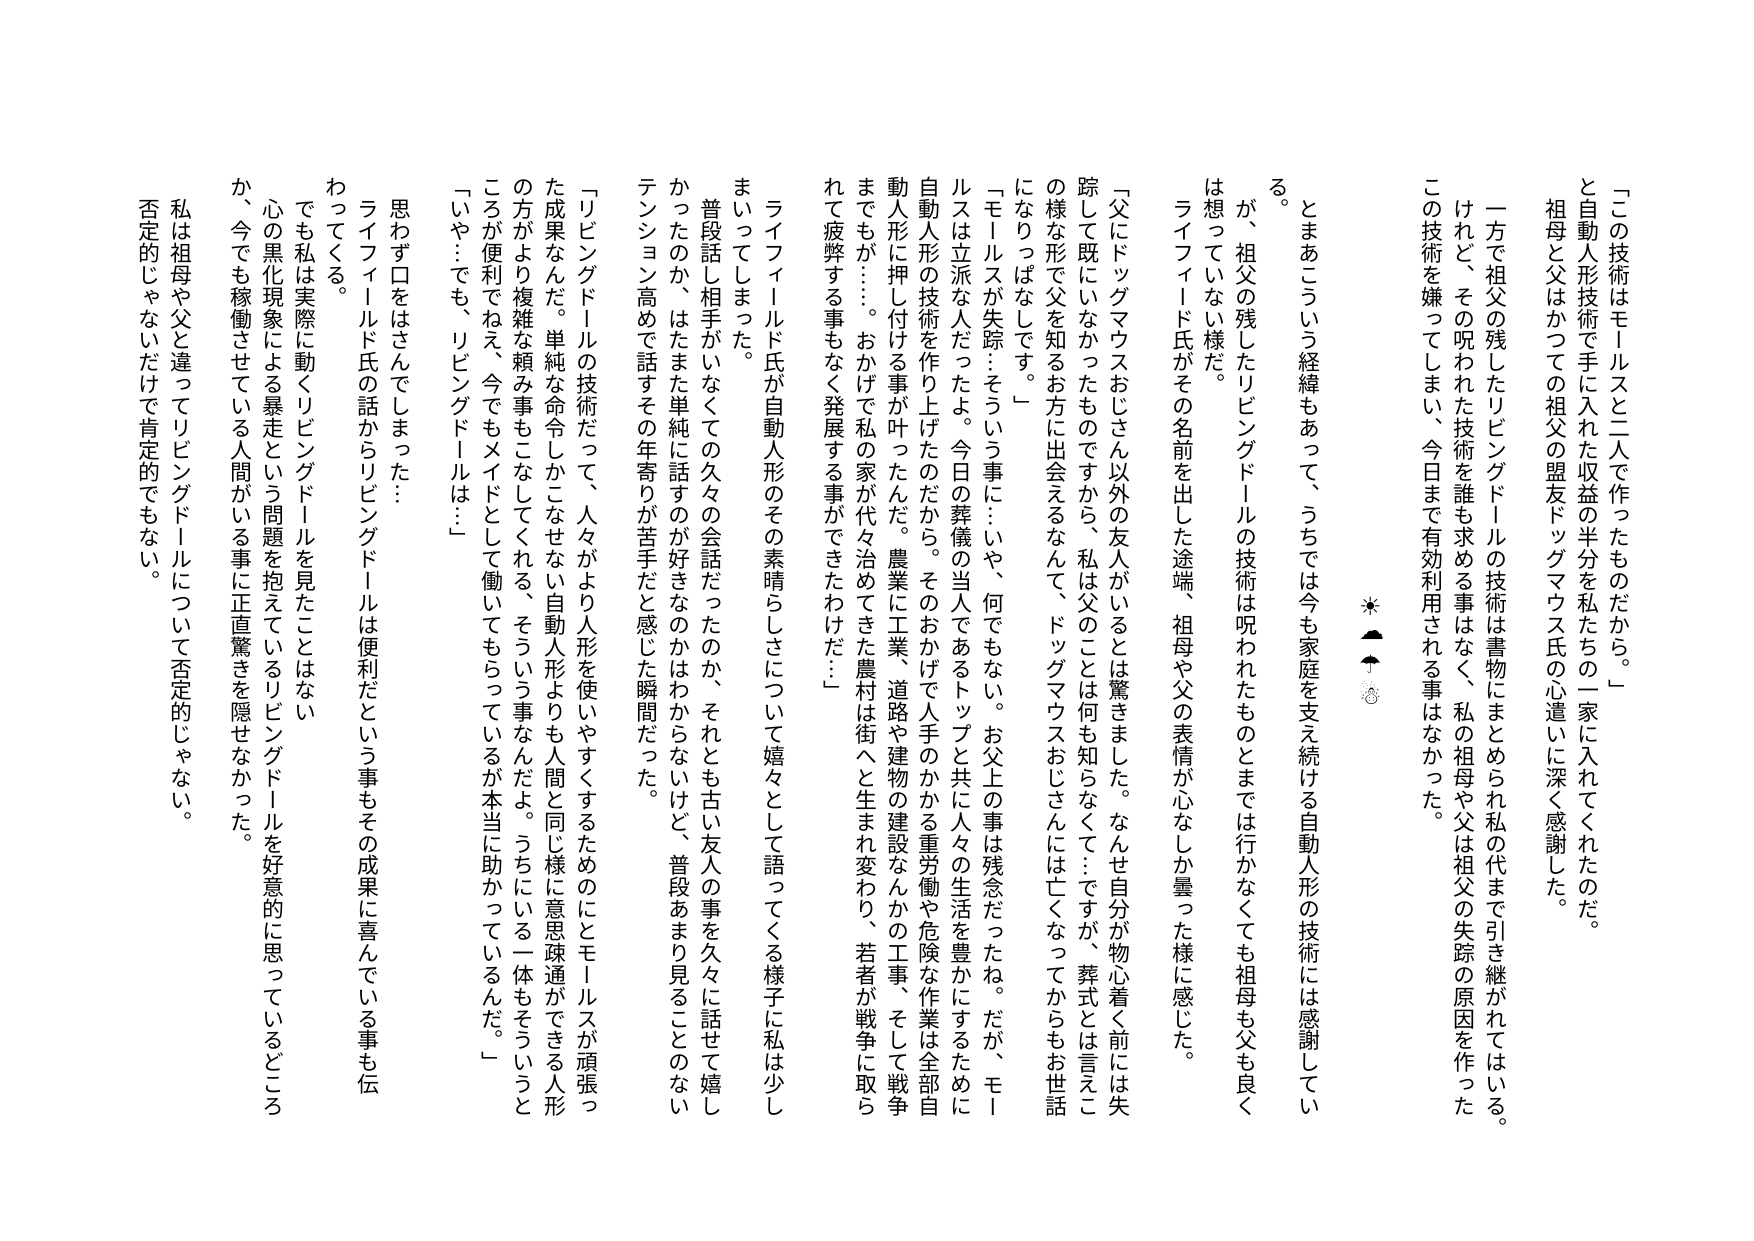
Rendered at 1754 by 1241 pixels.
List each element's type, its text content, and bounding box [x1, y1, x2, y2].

text 「この技術はモールスと二人で作ったものだから。」 [1604, 176, 1636, 1122]
text 祖母と父はかつての祖父の盟友ドッグマウス氏の心遣いに深く感謝した。 [1541, 176, 1572, 1122]
text 「リビングドールの技術だって、人々がより人形を使いやすくするためのにとモールスが頑張った成果なんだ。単純な命令しかこなせない自動人形よりも人間と同じ様に意思疎通ができる人形の方がより複雑な頼み事もこなしてくれる、そういう事なんだよ。うちにいる一体もそういうところが便利でねえ、今でもメイドとして働いてもらっているが本当に助かっているんだ。」 [476, 176, 603, 1122]
text けれど、その呪われた技術を誰も求める事はなく、私の祖母や父は祖父の失踪の原因を作ったこの技術を嫌ってしまい、今日まで有効利用される事はなかった。 [1417, 176, 1480, 1122]
text ライフィールド氏が自動人形のその素晴らしさについて嬉々として語ってくる様子に私は少しまいってしまった。 [727, 176, 790, 1122]
text 私は祖母や父と違ってリビングドールについて否定的じゃない。 [166, 176, 197, 1122]
text ☀☁☂☃ [1354, 176, 1388, 1122]
text 否定的じゃないだけで肯定的でもない。 [134, 176, 166, 1122]
text とまあこういう経緯もあって、うちでは今も家庭を支え続ける自動人形の技術には感謝している。 [1262, 176, 1326, 1122]
text 「モールスが失踪…そういう事に…いや、何でもない。お父上の事は残念だったね。だが、モールスは立派な人だったよ。今日の葬儀の当人であるトップと共に人々の生活を豊かにするために自動人形の技術を作り上げたのだから。そのおかげで人手のかかる重労働や危険な作業は全部自動人形に押し付ける事が叶ったんだ。農業に工業、道路や建物の建設なんかの工事、そして戦争までもが……。おかげで私の家が代々治めてきた農村は街へと生まれ変わり、若者が戦争に取られて疲弊する事もなく発展する事ができたわけだ…」 [819, 176, 1009, 1122]
text 心の黒化現象による暴走という問題を抱えているリビングドールを好意的に思っているどころか、今でも稼働させている人間がいる事に正直驚きを隠せなかった。 [226, 176, 289, 1122]
text 思わず口をはさんでしまった… [384, 176, 416, 1122]
text が、祖父の残したリビングドールの技術は呪われたものとまでは行かなくても祖母も父も良くは想っていない様だ。 [1199, 176, 1262, 1122]
text 普段話し相手がいなくての久々の会話だったのか、それとも古い友人の事を久々に話せて嬉しかったのか、はたまた単純に話すのが好きなのかはわからないけど、普段あまり見ることのないテンション高めで話すその年寄りが苦手だと感じた瞬間だった。 [632, 176, 727, 1122]
text ライフィード氏がその名前を出した途端、祖母や父の表情が心なしか曇った様に感じた。 [1167, 176, 1199, 1122]
text 一方で祖父の残したリビングドールの技術は書物にまとめられ私の代まで引き継がれてはいる。 [1480, 176, 1512, 1122]
text 「父にドッグマウスおじさん以外の友人がいるとは驚きました。なんせ自分が物心着く前には失踪して既にいなかったものですから、私は父のことは何も知らなくて…ですが、葬式とは言えこの様な形で父を知るお方に出会えるなんて、ドッグマウスおじさんには亡くなってからもお世話になりっぱなしです。」 [1009, 176, 1136, 1122]
text でも私は実際に動くリビングドールを見たことはない [289, 176, 321, 1122]
text ライフィールド氏の話からリビングドールは便利だという事もその成果に喜んでいる事も伝わってくる。 [321, 176, 384, 1122]
text 「いや…でも、リビングドールは…」 [445, 176, 476, 1122]
text と自動人形技術で手に入れた収益の半分を私たちの一家に入れてくれたのだ。 [1572, 176, 1604, 1122]
